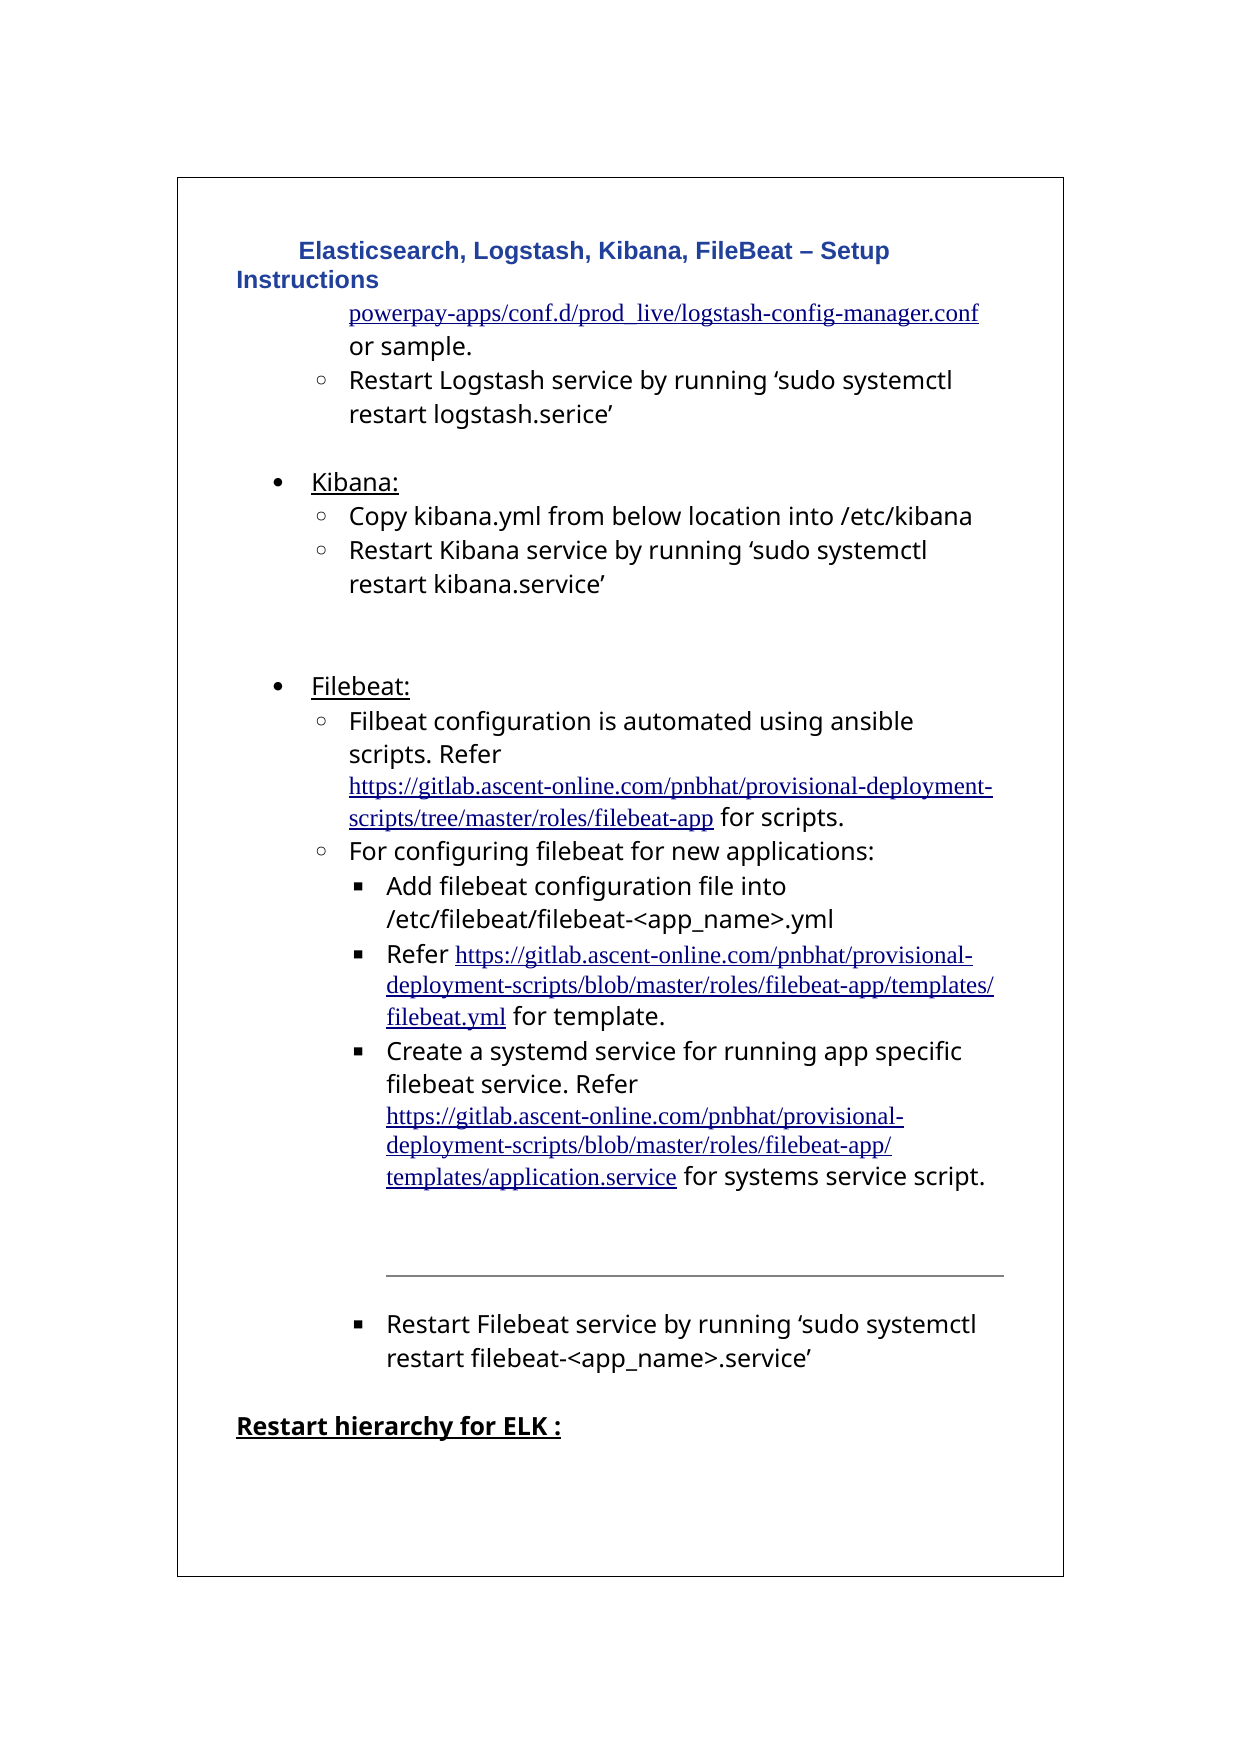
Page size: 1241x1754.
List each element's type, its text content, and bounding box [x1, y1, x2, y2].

list Filbeat configuration is automated using ansible scripts. Refer https://gitlab.ascent-online.com/pnbhat/provisional-deployment-scripts/tree/master/roles/filebeat-app for scripts. [311, 703, 1004, 834]
list Kibana: [273, 465, 1004, 499]
list Add filebeat configuration file into /etc/filebeat/filebeat-<app_name>.yml [348, 868, 1004, 936]
list powerpay-apps/conf.d/prod_live/logstash-config-manager.conf or sample. [311, 294, 1004, 362]
list Restart Logstash service by running ‘sudo systemctl restart logstash.serice’ [311, 362, 1004, 431]
text Restart hierarchy for ELK : [236, 1408, 1004, 1443]
list Copy kibana.yml from below location into /etc/kibana [311, 499, 1004, 533]
list Restart Kibana service by running ‘sudo systemctl restart kibana.service’ [311, 533, 1004, 601]
list Refer https://gitlab.ascent-online.com/pnbhat/provisional-deployment-scripts/blob/master/roles/filebeat-app/templates/filebeat.yml for template. [348, 936, 1004, 1033]
list For configuring filebeat for new applications: [311, 834, 1004, 868]
list Filebeat: [273, 669, 1004, 703]
list Restart Filebeat service by running ‘sudo systemctl restart filebeat-<app_name>.service’ [348, 1306, 1004, 1374]
list Create a systemd service for running app specific filebeat service. Refer https://gitlab.ascent-online.com/pnbhat/provisional-deployment-scripts/blob/master/roles/filebeat-app/templates/application.service for systems service script. [348, 1033, 1004, 1193]
